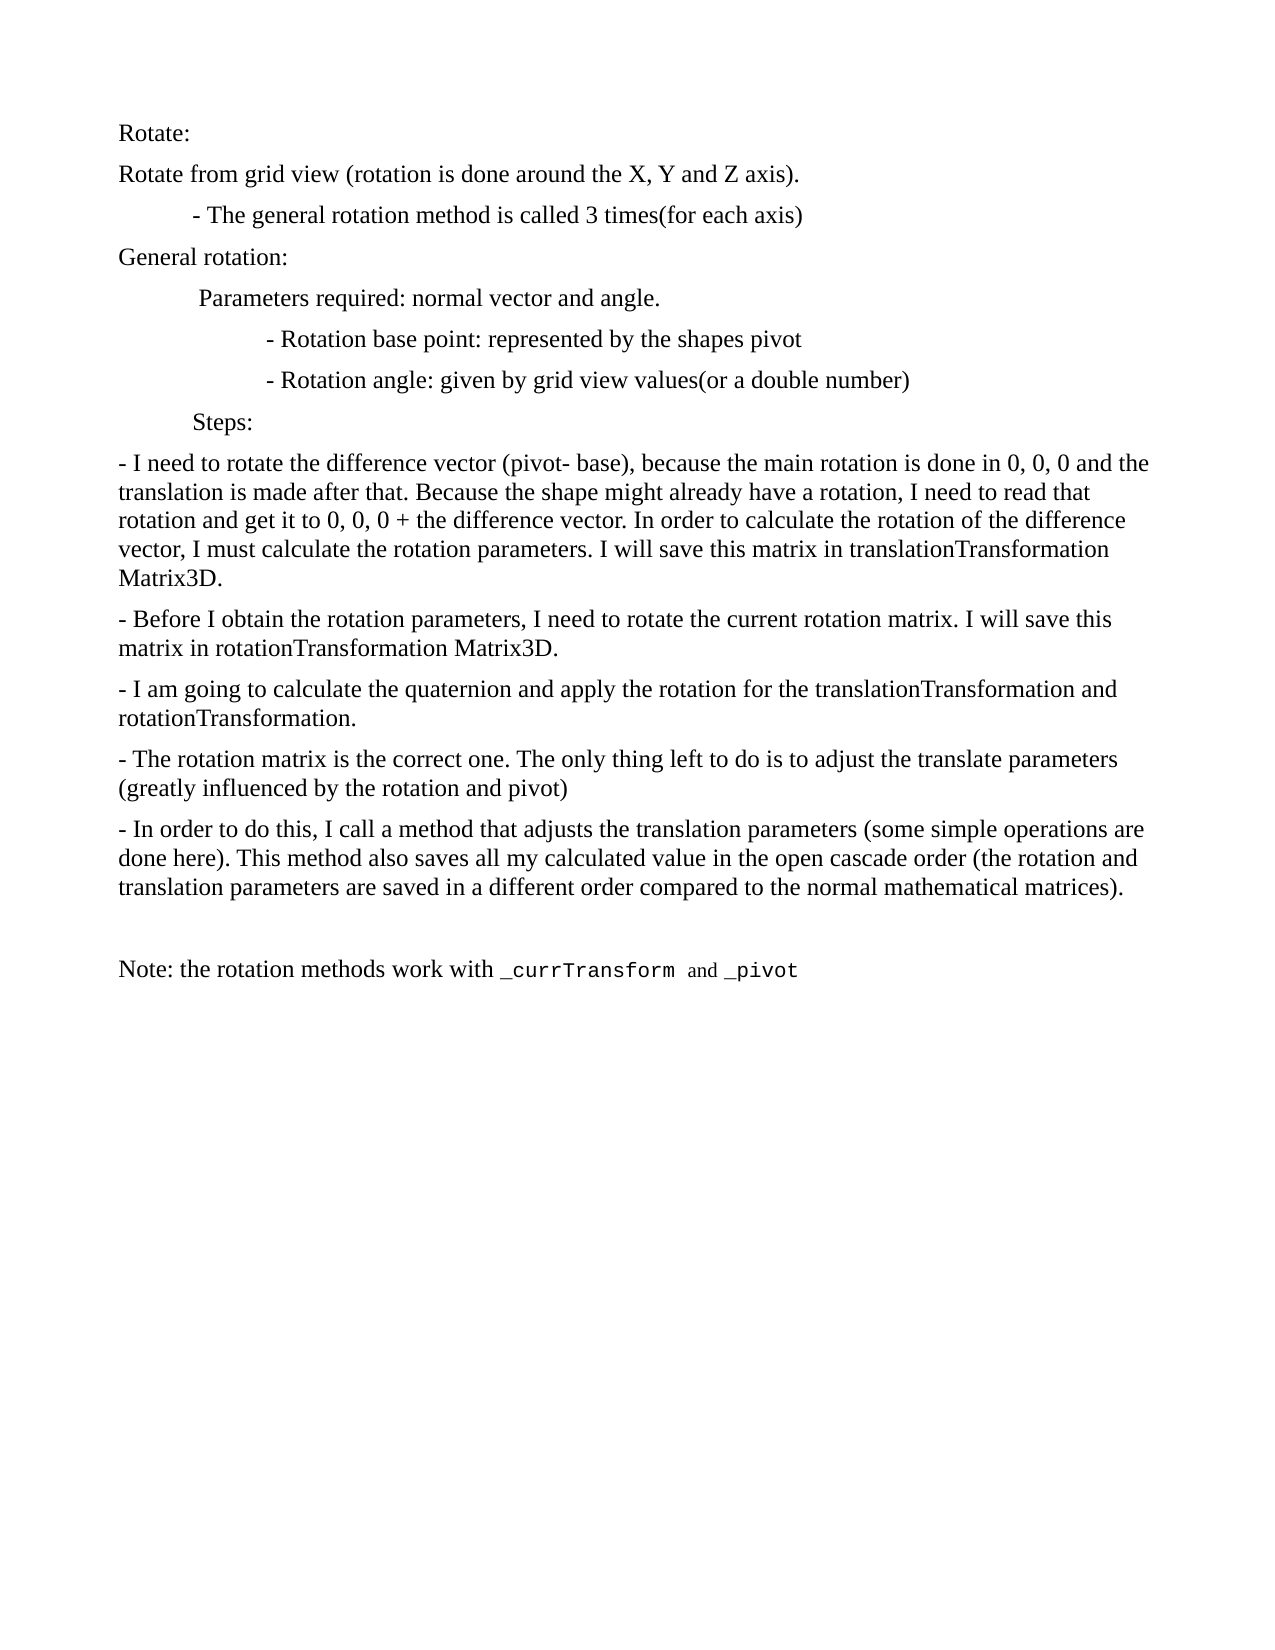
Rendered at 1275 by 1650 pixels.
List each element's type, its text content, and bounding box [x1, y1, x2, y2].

text Rotate: [118, 118, 1157, 147]
text General rotation: [118, 242, 1157, 271]
text - I am going to calculate the quaternion and apply the rotation for the translationTransformation and rotationTransformation. [118, 674, 1157, 732]
text Note: the rotation methods work with _currTransform and _pivot [118, 954, 1157, 984]
text Parameters required: normal vector and angle. [118, 283, 1157, 312]
text Rotate from grid view (rotation is done around the X, Y and Z axis). [118, 159, 1157, 188]
text - I need to rotate the difference vector (pivot- base), because the main rotation is done in 0, 0, 0 and the translation is made after that. Because the shape might already have a rotation, I need to read that rotation and get it to 0, 0, 0 + the difference vector. In order to calculate the rotation of the difference vector, I must calculate the rotation parameters. I will save this matrix in translationTransformation Matrix3D. [118, 448, 1157, 592]
text - Before I obtain the rotation parameters, I need to rotate the current rotation matrix. I will save this matrix in rotationTransformation Matrix3D. [118, 604, 1157, 662]
text - The general rotation method is called 3 times(for each axis) [118, 201, 1157, 229]
text - Rotation angle: given by grid view values(or a double number) [118, 366, 1157, 394]
text Steps: [118, 407, 1157, 436]
text - In order to do this, I call a method that adjusts the translation parameters (some simple operations are done here). This method also saves all my calculated value in the open cascade order (the rotation and translation parameters are saved in a different order compared to the normal mathematical matrices). [118, 814, 1157, 901]
text - The rotation matrix is the correct one. The only thing left to do is to adjust the translate parameters (greatly influenced by the rotation and pivot) [118, 744, 1157, 802]
text - Rotation base point: represented by the shapes pivot [118, 324, 1157, 353]
